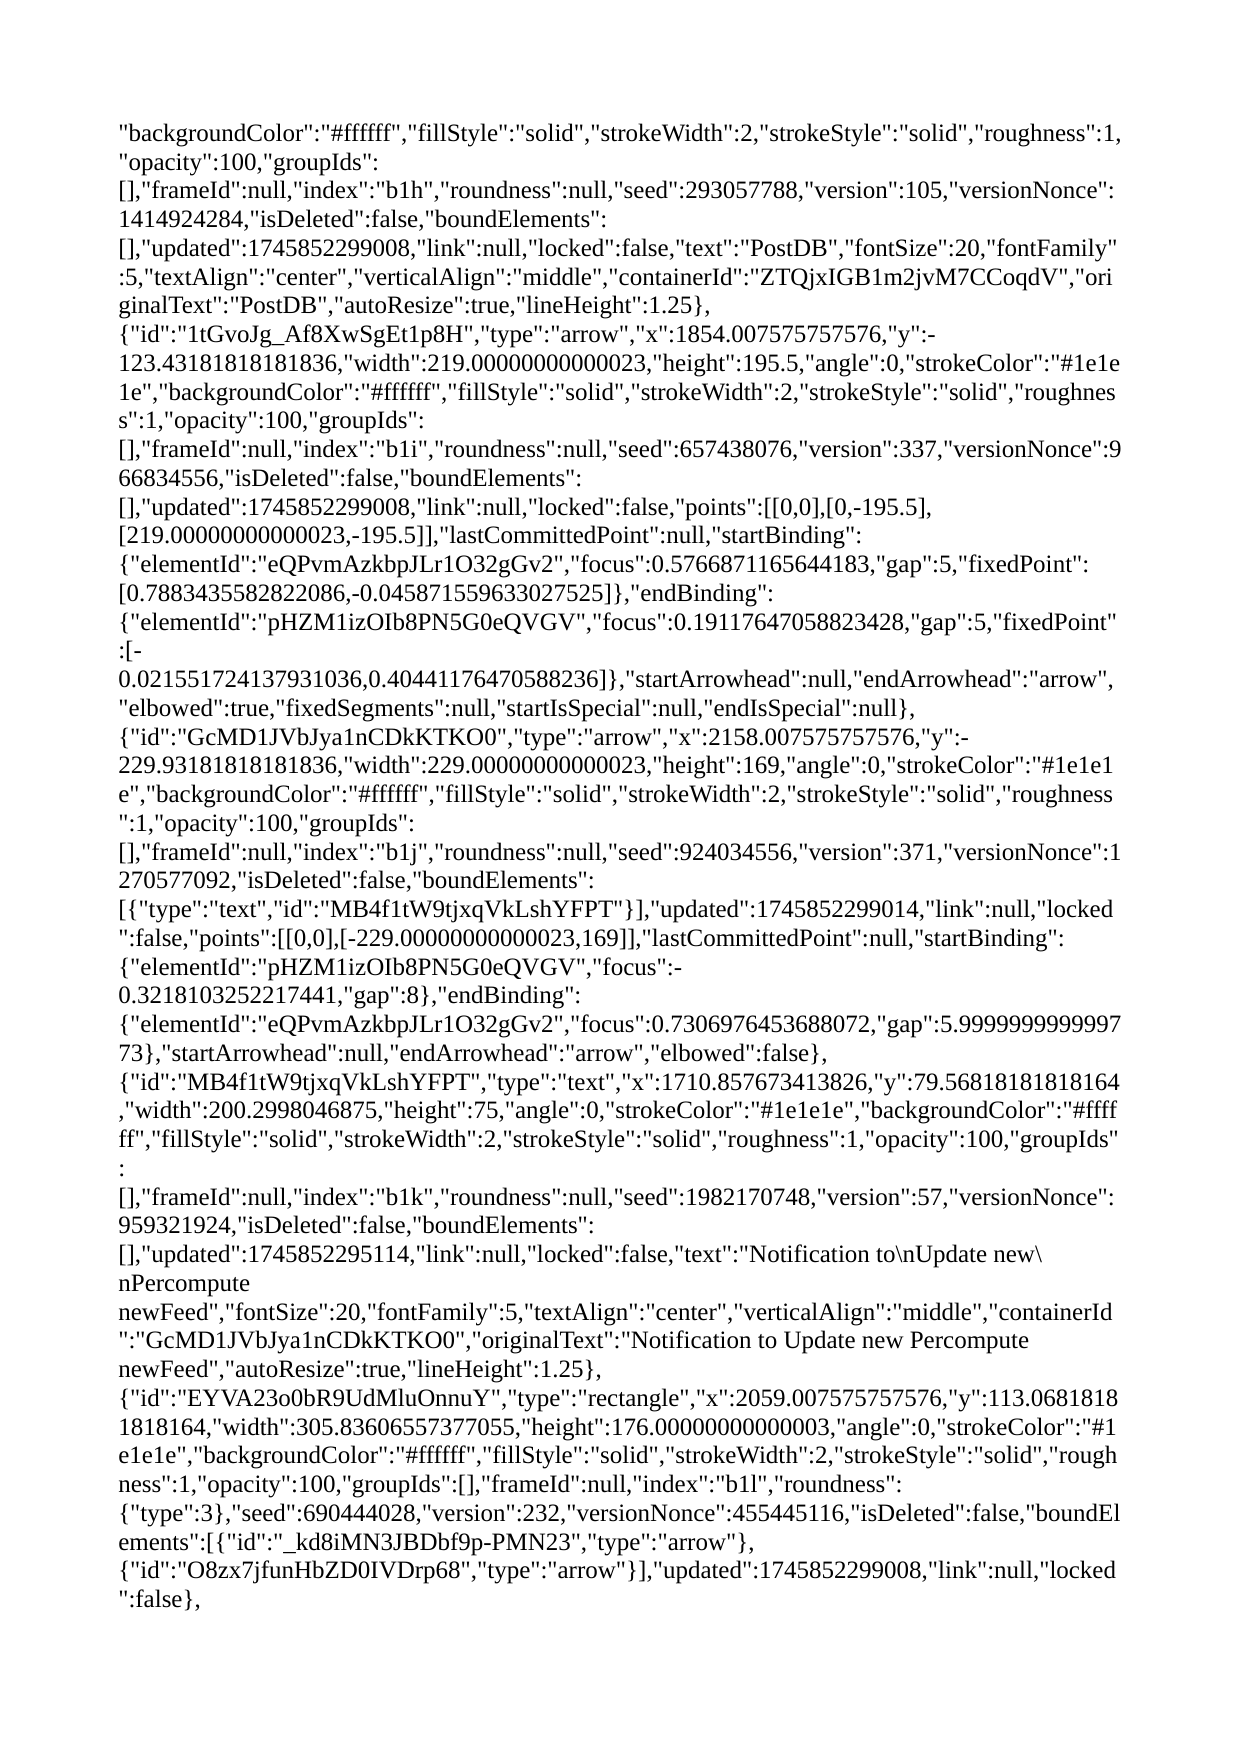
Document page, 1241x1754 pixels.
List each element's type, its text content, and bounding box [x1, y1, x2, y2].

text "backgroundColor":"#ffffff","fillStyle":"solid","strokeWidth":2,"strokeStyle":"solid","roughness":1,"opacity":100,"groupIds":[],"frameId":null,"index":"b1h","roundness":null,"seed":293057788,"version":105,"versionNonce":1414924284,"isDeleted":false,"boundElements":[],"updated":1745852299008,"link":null,"locked":false,"text":"PostDB","fontSize":20,"fontFamily":5,"textAlign":"center","verticalAlign":"middle","containerId":"ZTQjxIGB1m2jvM7CCoqdV","originalText":"PostDB","autoResize":true,"lineHeight":1.25},{"id":"1tGvoJg_Af8XwSgEt1p8H","type":"arrow","x":1854.007575757576,"y":-123.43181818181836,"width":219.00000000000023,"height":195.5,"angle":0,"strokeColor":"#1e1e1e","backgroundColor":"#ffffff","fillStyle":"solid","strokeWidth":2,"strokeStyle":"solid","roughness":1,"opacity":100,"groupIds":[],"frameId":null,"index":"b1i","roundness":null,"seed":657438076,"version":337,"versionNonce":966834556,"isDeleted":false,"boundElements":[],"updated":1745852299008,"link":null,"locked":false,"points":[[0,0],[0,-195.5],[219.00000000000023,-195.5]],"lastCommittedPoint":null,"startBinding":{"elementId":"eQPvmAzkbpJLr1O32gGv2","focus":0.5766871165644183,"gap":5,"fixedPoint":[0.7883435582822086,-0.045871559633027525]},"endBinding":{"elementId":"pHZM1izOIb8PN5G0eQVGV","focus":0.19117647058823428,"gap":5,"fixedPoint":[-0.021551724137931036,0.40441176470588236]},"startArrowhead":null,"endArrowhead":"arrow","elbowed":true,"fixedSegments":null,"startIsSpecial":null,"endIsSpecial":null},{"id":"GcMD1JVbJya1nCDkKTKO0","type":"arrow","x":2158.007575757576,"y":-229.93181818181836,"width":229.00000000000023,"height":169,"angle":0,"strokeColor":"#1e1e1e","backgroundColor":"#ffffff","fillStyle":"solid","strokeWidth":2,"strokeStyle":"solid","roughness":1,"opacity":100,"groupIds":[],"frameId":null,"index":"b1j","roundness":null,"seed":924034556,"version":371,"versionNonce":1270577092,"isDeleted":false,"boundElements":[{"type":"text","id":"MB4f1tW9tjxqVkLshYFPT"}],"updated":1745852299014,"link":null,"locked":false,"points":[[0,0],[-229.00000000000023,169]],"lastCommittedPoint":null,"startBinding":{"elementId":"pHZM1izOIb8PN5G0eQVGV","focus":-0.3218103252217441,"gap":8},"endBinding":{"elementId":"eQPvmAzkbpJLr1O32gGv2","focus":0.7306976453688072,"gap":5.999999999999773},"startArrowhead":null,"endArrowhead":"arrow","elbowed":false},{"id":"MB4f1tW9tjxqVkLshYFPT","type":"text","x":1710.857673413826,"y":79.56818181818164,"width":200.2998046875,"height":75,"angle":0,"strokeColor":"#1e1e1e","backgroundColor":"#ffffff","fillStyle":"solid","strokeWidth":2,"strokeStyle":"solid","roughness":1,"opacity":100,"groupIds":[],"frameId":null,"index":"b1k","roundness":null,"seed":1982170748,"version":57,"versionNonce":959321924,"isDeleted":false,"boundElements":[],"updated":1745852295114,"link":null,"locked":false,"text":"Notification to\nUpdate new\nPercompute newFeed","fontSize":20,"fontFamily":5,"textAlign":"center","verticalAlign":"middle","containerId":"GcMD1JVbJya1nCDkKTKO0","originalText":"Notification to Update new Percompute newFeed","autoResize":true,"lineHeight":1.25},{"id":"EYVA23o0bR9UdMluOnnuY","type":"rectangle","x":2059.007575757576,"y":113.06818181818164,"width":305.83606557377055,"height":176.00000000000003,"angle":0,"strokeColor":"#1e1e1e","backgroundColor":"#ffffff","fillStyle":"solid","strokeWidth":2,"strokeStyle":"solid","roughness":1,"opacity":100,"groupIds":[],"frameId":null,"index":"b1l","roundness":{"type":3},"seed":690444028,"version":232,"versionNonce":455445116,"isDeleted":false,"boundElements":[{"id":"_kd8iMN3JBDbf9p-PMN23","type":"arrow"},{"id":"O8zx7jfunHbZD0IVDrp68","type":"arrow"}],"updated":1745852299008,"link":null,"locked":false}, [118, 118, 1122, 1613]
